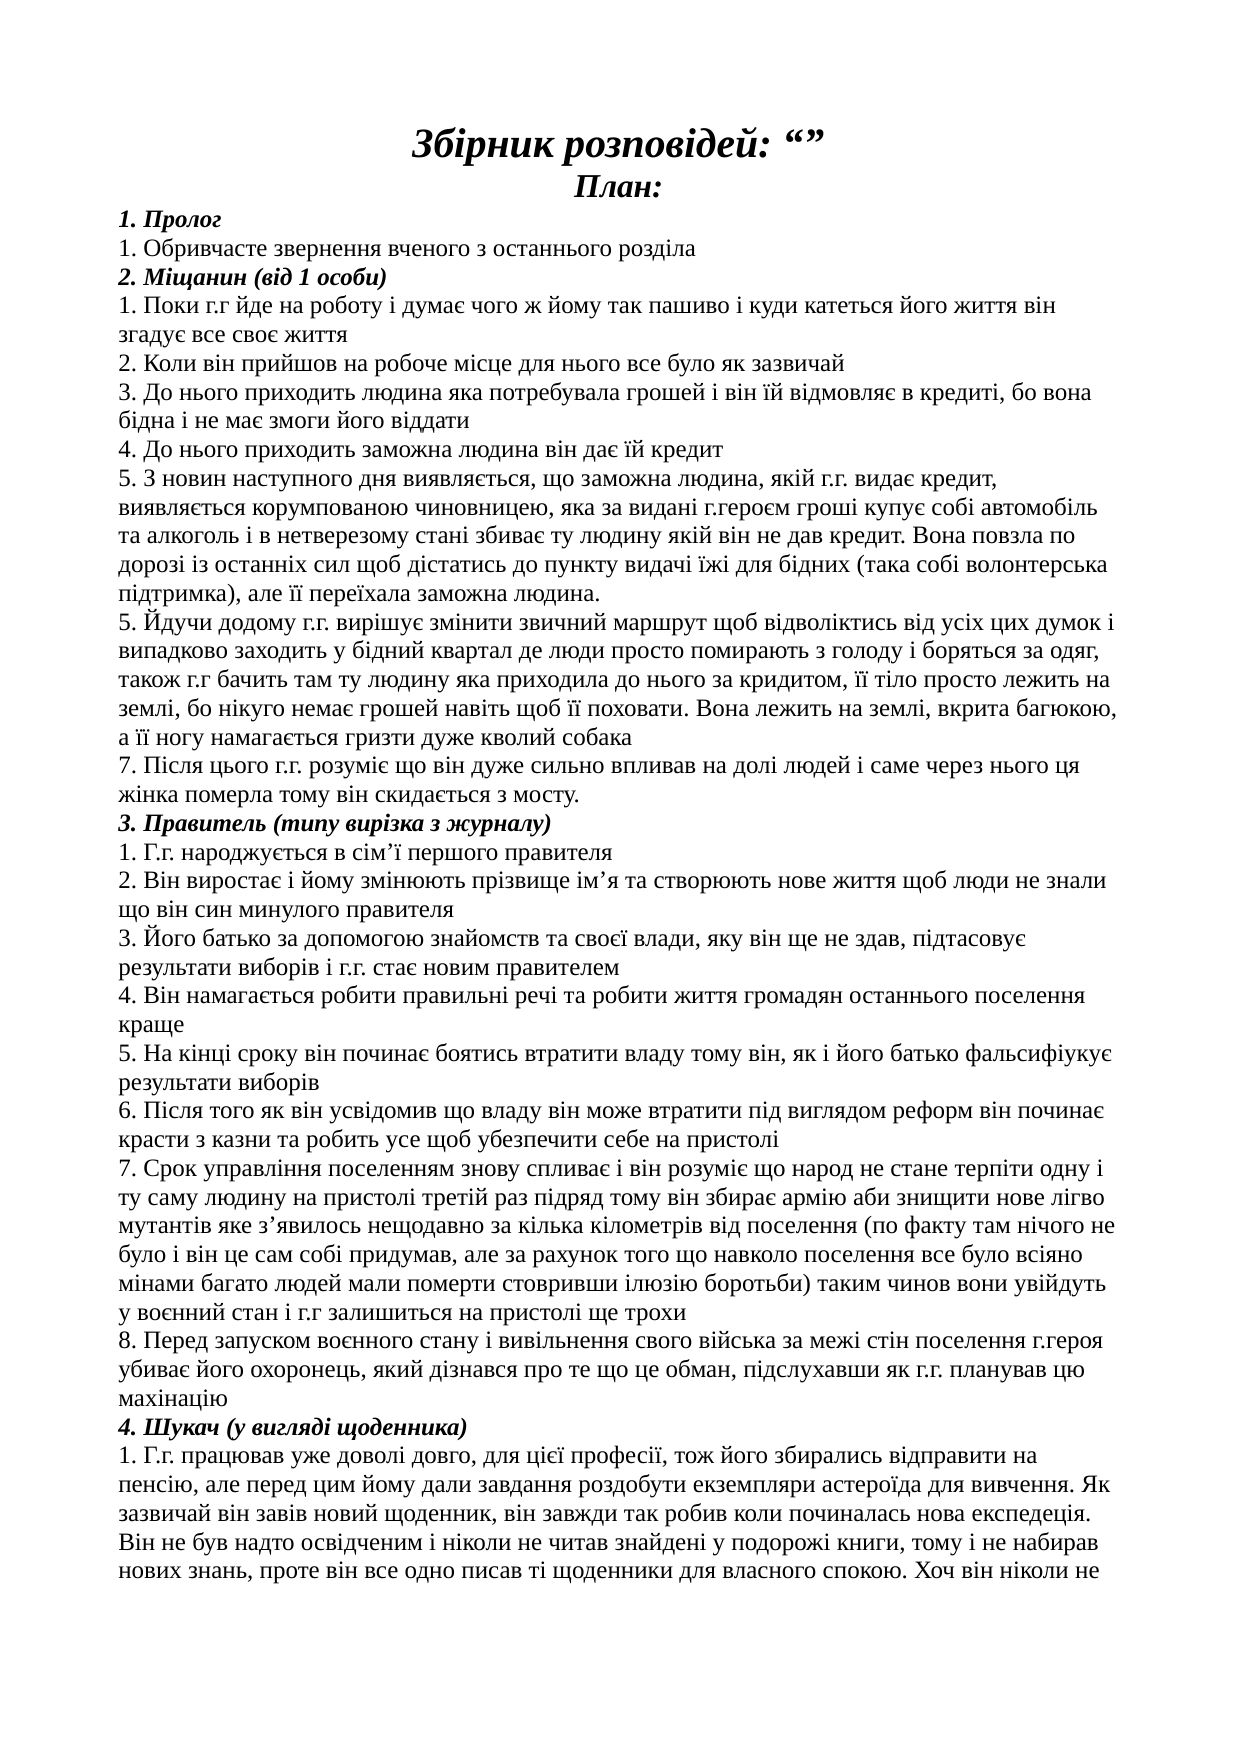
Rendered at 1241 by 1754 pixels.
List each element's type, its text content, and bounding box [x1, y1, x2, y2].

text 4. До нього приходить заможна людина він дає їй кредит [118, 434, 1122, 463]
text План: [118, 166, 1122, 204]
text 8. Перед запуском воєнного стану і вивільнення свого війська за межі стін поселення г.героя убиває його охоронець, який дізнався про те що це обман, підслухавши як г.г. планував цю махінацію [118, 1326, 1122, 1412]
text Збірник розповідей: “” [118, 118, 1122, 166]
text 3. До нього приходить людина яка потребувала грошей і він їй відмовляє в кредиті, бо вона бідна і не має змоги його віддати [118, 377, 1122, 434]
text 6. Після того як він усвідомив що владу він може втратити під виглядом реформ він починає красти з казни та робить усе щоб убезпечити себе на пристолі [118, 1096, 1122, 1153]
text 7. Срок управління поселенням знову спливає і він розуміє що народ не стане терпіти одну і ту саму людину на пристолі третій раз підряд тому він збирає армію аби знищити нове лігво мутантів яке з’явилось нещодавно за кілька кілометрів від поселення (по факту там нічого не було і він це сам собі придумав, але за рахунок того що навколо поселення все було всіяно мінами багато людей мали померти стовривши ілюзію боротьби) таким чинов вони увійдуть у воєнний стан і г.г залишиться на пристолі ще трохи [118, 1153, 1122, 1326]
text 3. Правитель (типу вирізка з журналу) [118, 808, 1122, 837]
text 4. Шукач (у вигляді щоденника) [118, 1412, 1122, 1441]
text 3. Його батько за допомогою знайомств та своєї влади, яку він ще не здав, підтасовує результати виборів і г.г. стає новим правителем [118, 923, 1122, 981]
text 5. На кінці сроку він починає боятись втратити владу тому він, як і його батько фальсифіукує результати виборів [118, 1038, 1122, 1096]
text 1. Г.г. народжується в сім’ї першого правителя [118, 837, 1122, 866]
text 5. З новин наступного дня виявляється, що заможна людина, якій г.г. видає кредит, виявляється корумпованою чиновницею, яка за видані г.героєм гроші купує собі автомобіль та алкоголь і в нетверезому стані збиває ту людину якій він не дав кредит. Вона повзла по дорозі із останніх сил щоб дістатись до пункту видачі їжі для бідних (така собі волонтерська підтримка), але її переїхала заможна людина. [118, 463, 1122, 607]
text 7. Після цього г.г. розуміє що він дуже сильно впливав на долі людей і саме через нього ця жінка померла тому він скидається з мосту. [118, 751, 1122, 808]
text 1. Поки г.г йде на роботу і думає чого ж йому так пашиво і куди катеться його життя він згадує все своє життя [118, 291, 1122, 348]
text 2. Міщанин (від 1 особи) [118, 262, 1122, 291]
text 4. Він намагається робити правильні речі та робити життя громадян останнього поселення краще [118, 981, 1122, 1038]
text 1. Г.г. працював уже доволі довго, для цієї професії, тож його збирались відправити на пенсію, але перед цим йому дали завдання роздобути екземпляри астероїда для вивчення. Як зазвичай він завів новий щоденник, він завжди так робив коли починалась нова експедеція. Він не був надто освідченим і ніколи не читав знайдені у подорожі книги, тому і не набирав нових знань, проте він все одно писав ті щоденники для власного спокою. Хоч він ніколи не [118, 1441, 1122, 1584]
text 2. Він виростає і йому змінюють прізвище ім’я та створюють нове життя щоб люди не знали що він син минулого правителя [118, 866, 1122, 923]
text 5. Йдучи додому г.г. вирішує змінити звичний маршрут щоб відволіктись від усіх цих думок і випадково заходить у бідний квартал де люди просто помирають з голоду і боряться за одяг, також г.г бачить там ту людину яка приходила до нього за кридитом, її тіло просто лежить на землі, бо нікуго немає грошей навіть щоб її поховати. Вона лежить на землі, вкрита багюкою, а її ногу намагається гризти дуже кволий собака [118, 607, 1122, 751]
text 1. Пролог [118, 204, 1122, 233]
text 1. Обривчасте звернення вченого з останнього розділа [118, 233, 1122, 262]
text 2. Коли він прийшов на робоче місце для нього все було як зазвичай [118, 348, 1122, 377]
